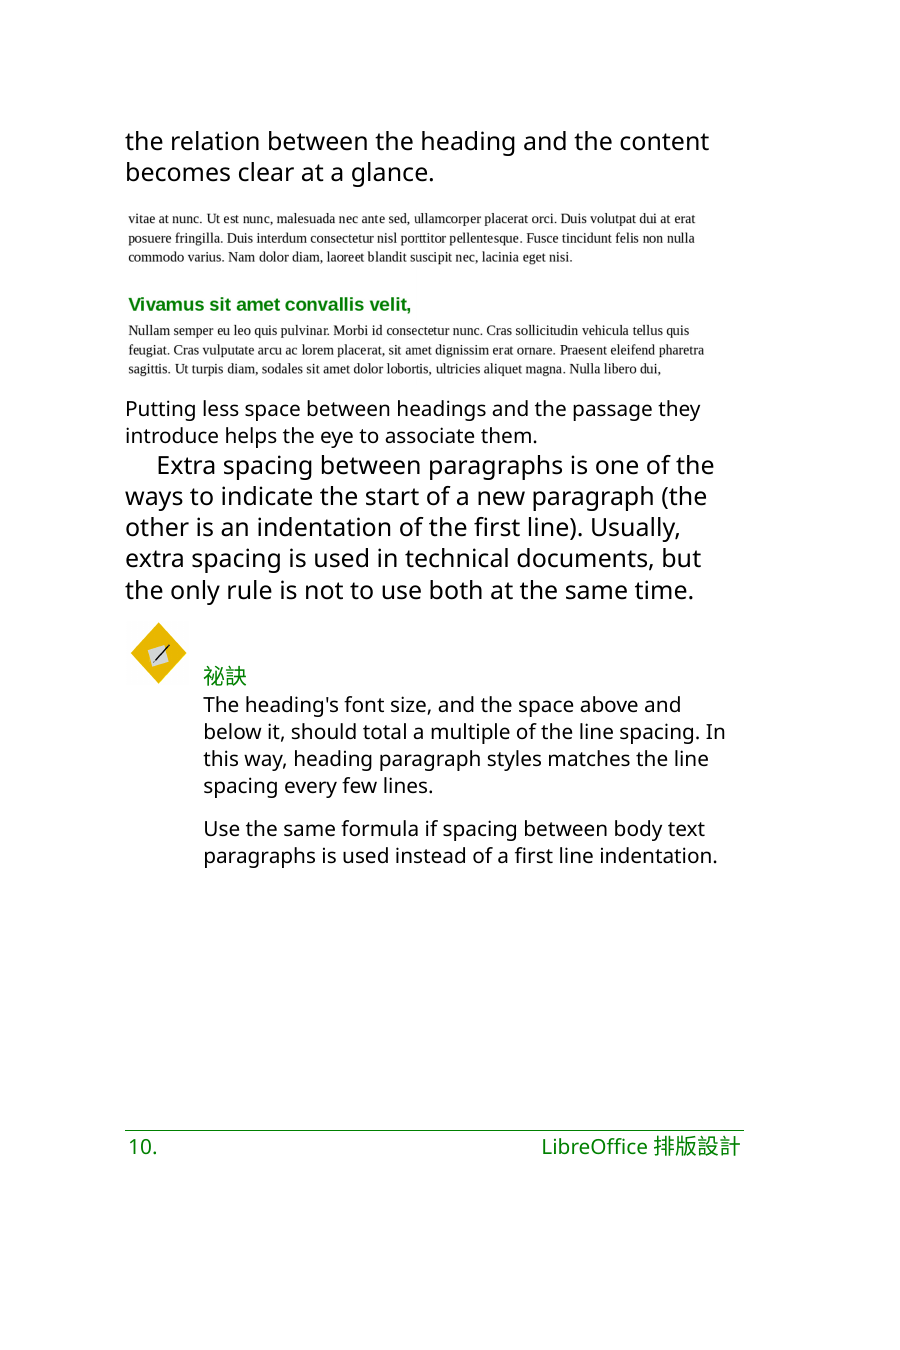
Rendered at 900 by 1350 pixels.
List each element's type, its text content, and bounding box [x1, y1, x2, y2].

picture [125, 209, 709, 385]
text the relation between the heading and the content becomes clear at a glance. [125, 125, 744, 187]
list 祕訣 [125, 621, 744, 691]
text Extra spacing between paragraphs is one of the ways to indicate the start of a new paragraph (the other is an indentation of the first line). Usually, extra spacing is used in technical documents, but the only rule is not to use both at the same time. [125, 449, 744, 605]
picture [126, 621, 189, 685]
text Use the same formula if spacing between body text paragraphs is used instead of a first line indentation. [203, 815, 744, 869]
text The heading's font size, and the space above and below it, should total a multiple of the line spacing. In this way, heading paragraph styles matches the line spacing every few lines. [203, 691, 744, 799]
table_header [125, 210, 744, 387]
table_cell Putting less space between headings and the passage they introduce helps the eye to associate them. [125, 387, 744, 449]
